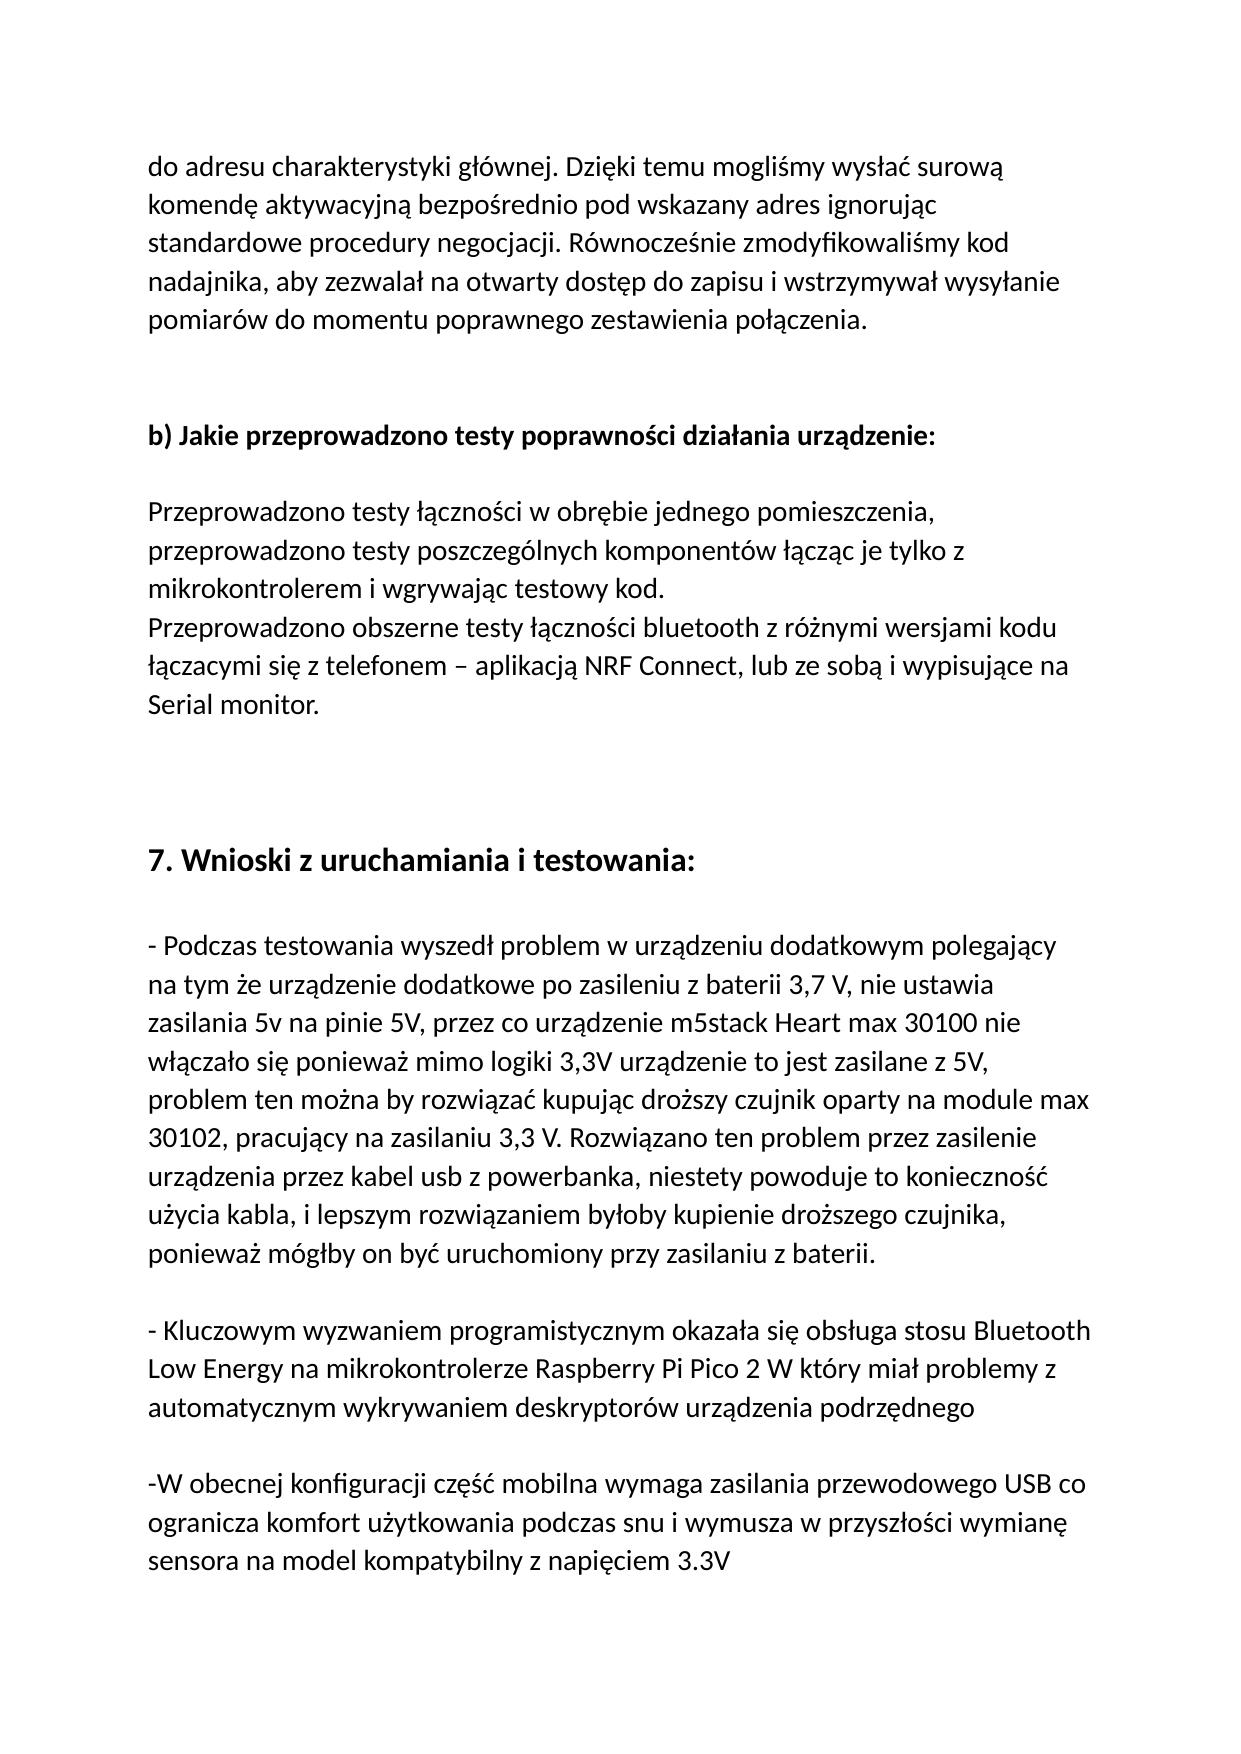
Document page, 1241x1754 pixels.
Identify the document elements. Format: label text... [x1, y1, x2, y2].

text - Podczas testowania wyszedł problem w urządzeniu dodatkowym polegający na tym że urządzenie dodatkowe po zasileniu z baterii 3,7 V, nie ustawia zasilania 5v na pinie 5V, przez co urządzenie m5stack Heart max 30100 nie włączało się ponieważ mimo logiki 3,3V urządzenie to jest zasilane z 5V, problem ten można by rozwiązać kupując droższy czujnik oparty na module max 30102, pracujący na zasilaniu 3,3 V. Rozwiązano ten problem przez zasilenie urządzenia przez kabel usb z powerbanka, niestety powoduje to konieczność użycia kabla, i lepszym rozwiązaniem byłoby kupienie droższego czujnika, ponieważ mógłby on być uruchomiony przy zasilaniu z baterii. [148, 927, 1093, 1271]
text b) Jakie przeprowadzono testy poprawności działania urządzenie: [148, 417, 1093, 452]
text Przeprowadzono testy łączności w obrębie jednego pomieszczenia, przeprowadzono testy poszczególnych komponentów łącząc je tylko z mikrokontrolerem i wgrywając testowy kod. [148, 493, 1093, 606]
text - Kluczowym wyzwaniem programistycznym okazała się obsługa stosu Bluetooth Low Energy na mikrokontrolerze Raspberry Pi Pico 2 W który miał problemy z automatycznym wykrywaniem deskryptorów urządzenia podrzędnego [148, 1312, 1093, 1424]
text -W obecnej konfiguracji część mobilna wymaga zasilania przewodowego USB co ogranicza komfort użytkowania podczas snu i wymusza w przyszłości wymianę sensora na model kompatybilny z napięciem 3.3V [148, 1466, 1093, 1578]
text Przeprowadzono obszerne testy łączności bluetooth z różnymi wersjami kodu łączacymi się z telefonem – aplikacją NRF Connect, lub ze sobą i wypisujące na Serial monitor. [148, 609, 1093, 721]
text do adresu charakterystyki głównej. Dzięki temu mogliśmy wysłać surową komendę aktywacyjną bezpośrednio pod wskazany adres ignorując standardowe procedury negocjacji. Równocześnie zmodyfikowaliśmy kod nadajnika, aby zezwalał na otwarty dostęp do zapisu i wstrzymywał wysyłanie pomiarów do momentu poprawnego zestawienia połączenia. [148, 148, 1093, 337]
text 7. Wnioski z uruchamiania i testowania: [148, 839, 1093, 880]
